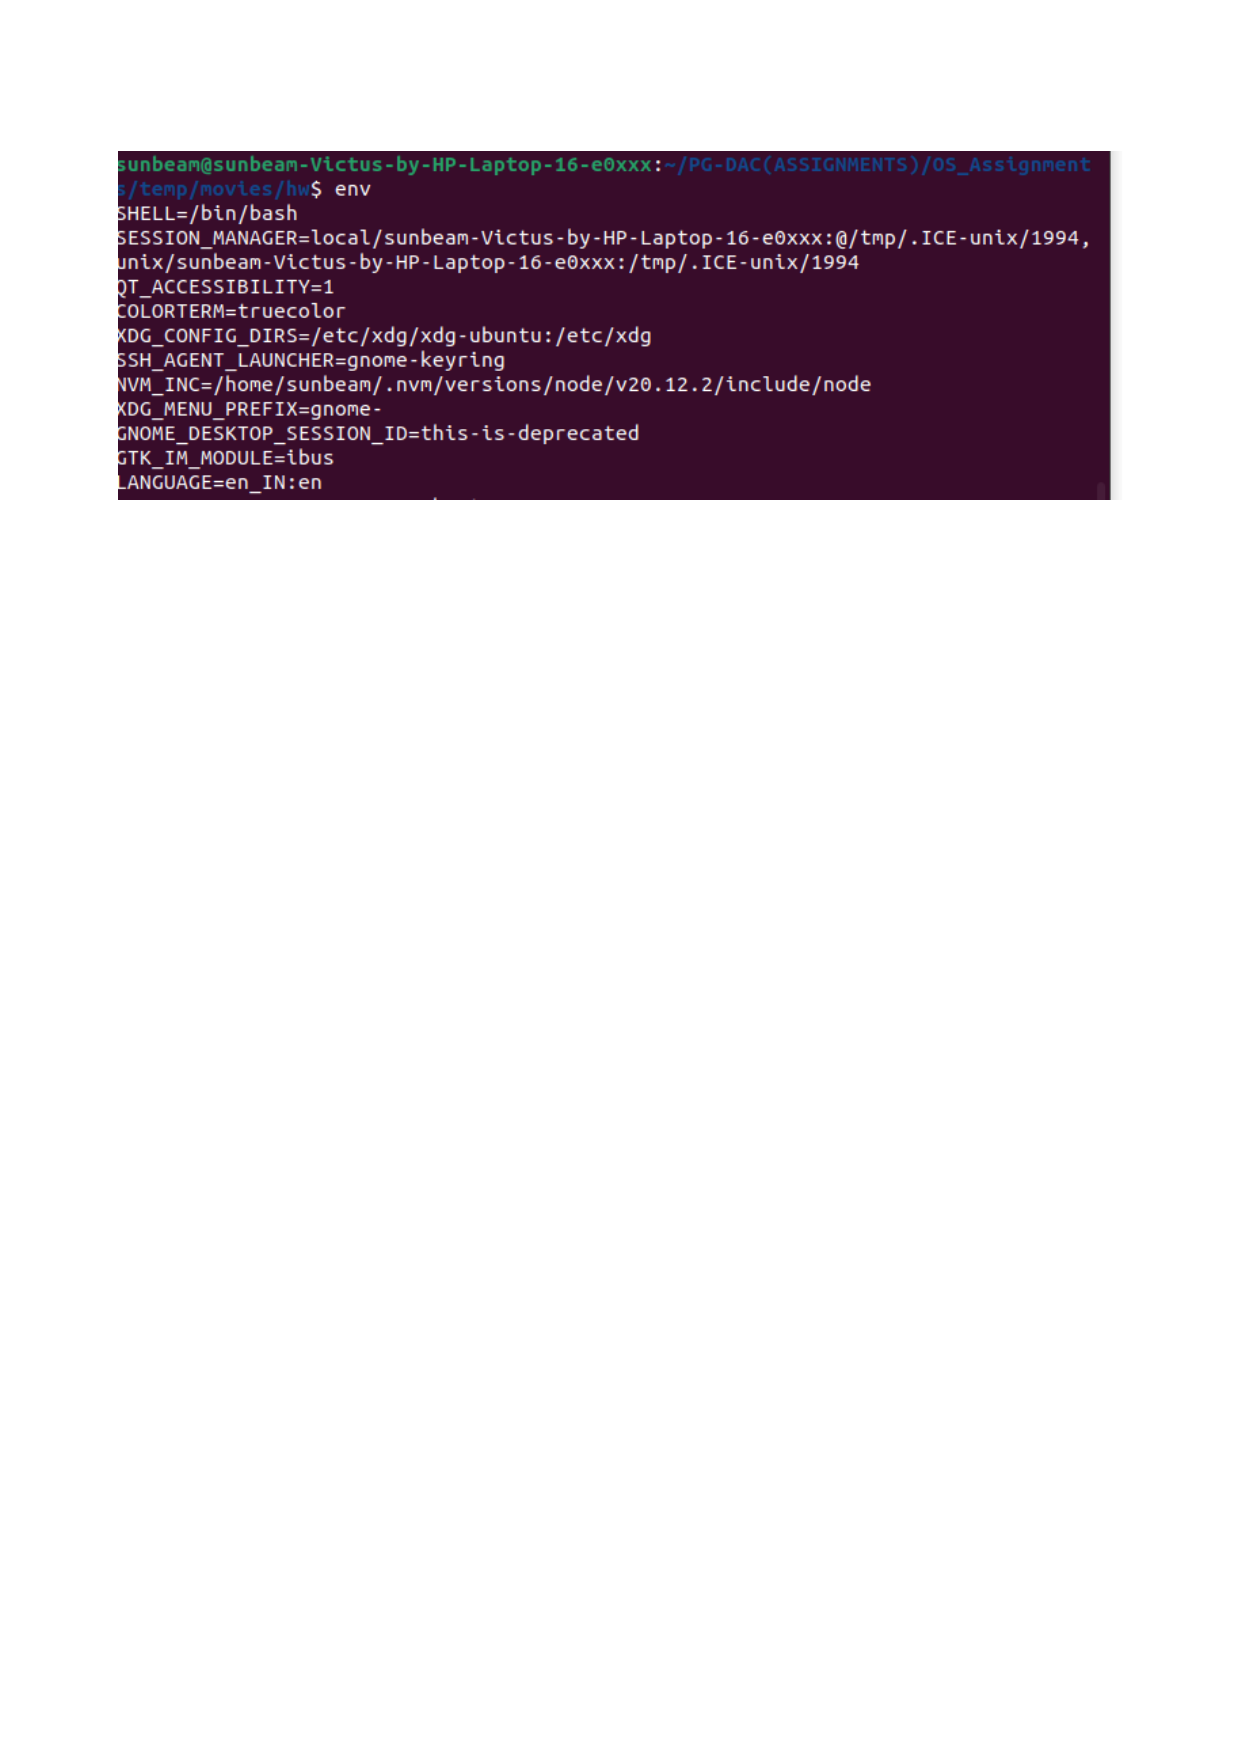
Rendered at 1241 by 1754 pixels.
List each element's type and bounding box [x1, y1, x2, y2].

picture [118, 151, 1123, 500]
